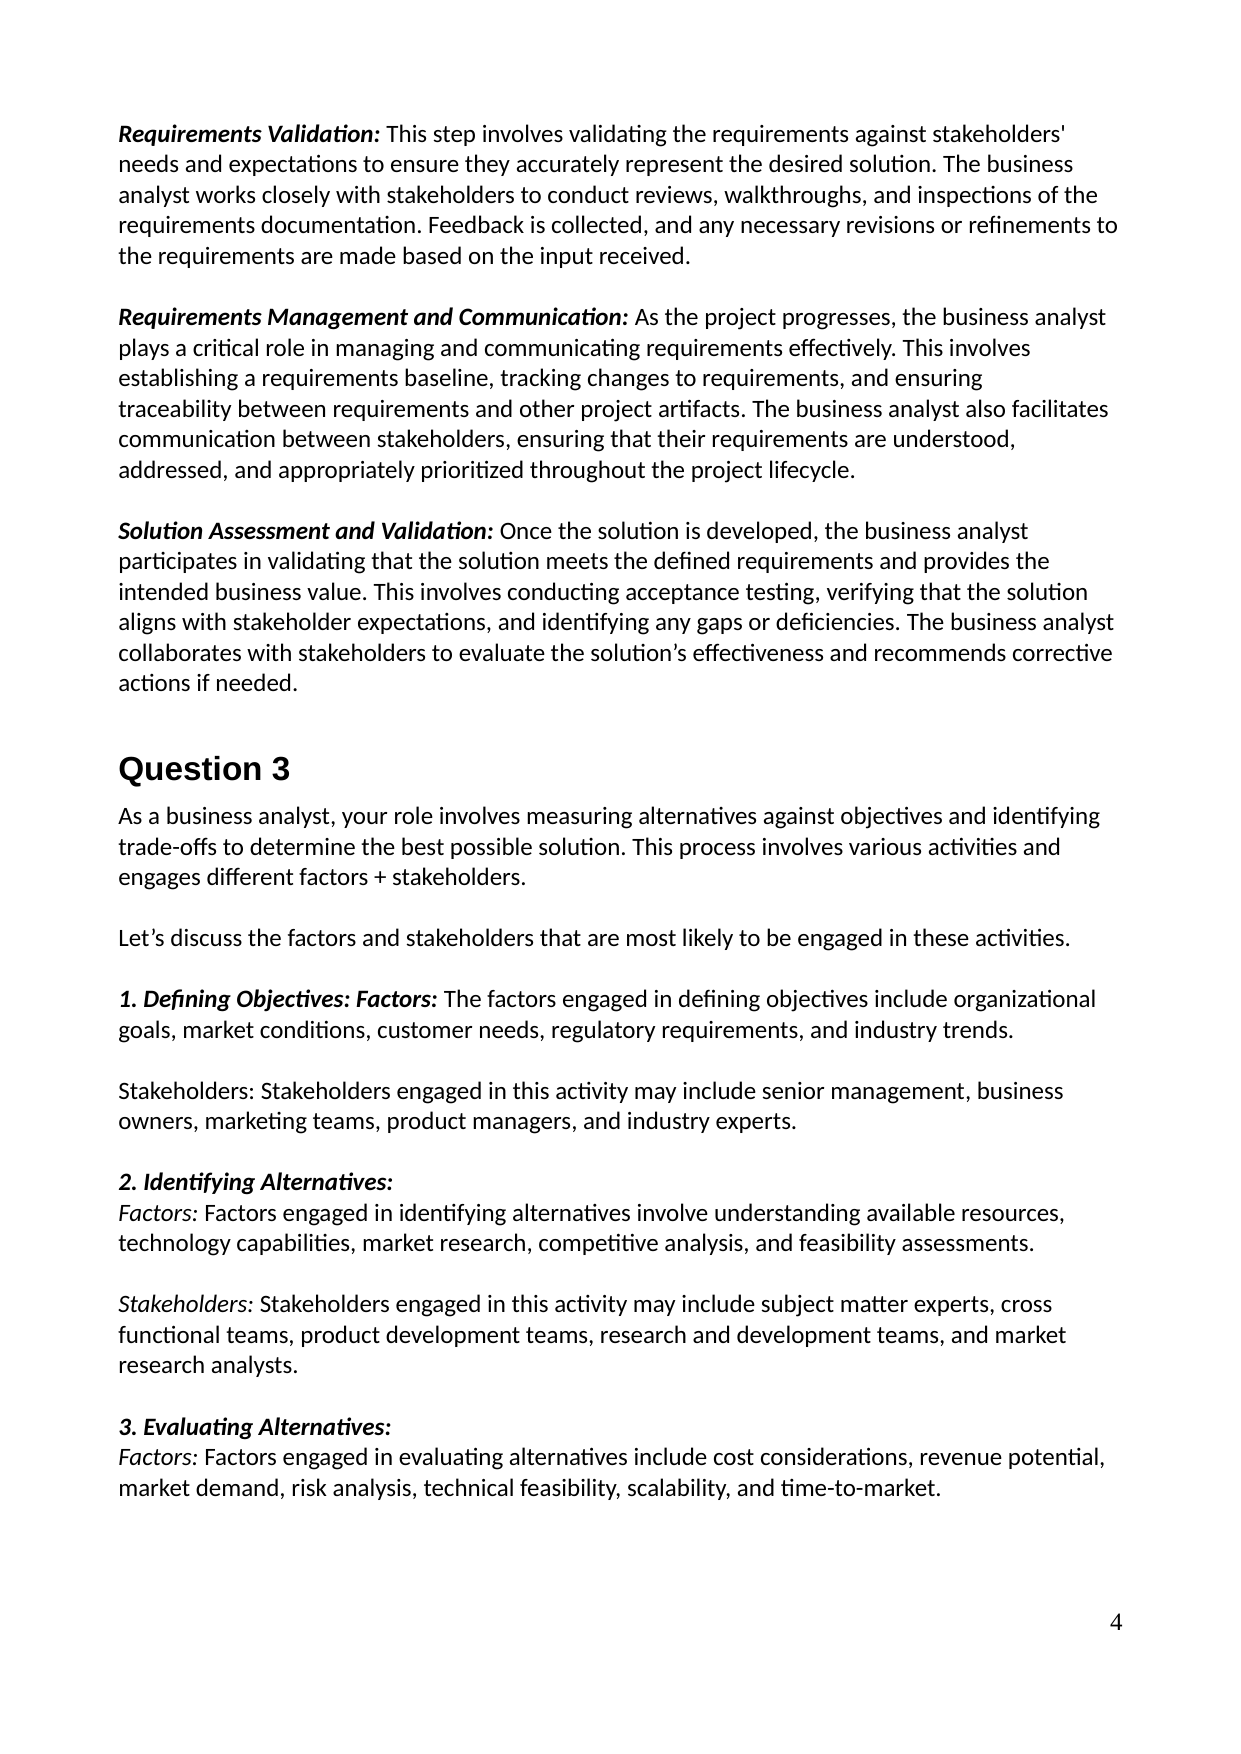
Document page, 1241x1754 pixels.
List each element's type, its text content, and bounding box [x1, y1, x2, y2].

text 2. Identifying Alternatives: [118, 1167, 1122, 1197]
text 3. Evaluating Alternatives: [118, 1411, 1122, 1441]
text Requirements Validation: This step involves validating the requirements against stakeholders' needs and expectations to ensure they accurately represent the desired solution. The business analyst works closely with stakeholders to conduct reviews, walkthroughs, and inspections of the [118, 118, 1122, 210]
text owners, marketing teams, product managers, and industry experts. [118, 1106, 1122, 1136]
text traceability between requirements and other project artifacts. The business analyst also facilitates communication between stakeholders, ensuring that their requirements are understood, addressed, and appropriately prioritized throughout the project lifecycle. [118, 393, 1122, 484]
text Factors: Factors engaged in evaluating alternatives include cost considerations, revenue potential, market demand, risk analysis, technical feasibility, scalability, and time-to-market. [118, 1441, 1122, 1502]
text Stakeholders: Stakeholders engaged in this activity may include subject matter experts, cross functional teams, product development teams, research and development teams, and market research analysts. [118, 1289, 1122, 1380]
text Let’s discuss the factors and stakeholders that are most likely to be engaged in these activities. [118, 922, 1122, 953]
text Solution Assessment and Validation: Once the solution is developed, the business analyst participates in validating that the solution meets the defined requirements and provides the intended business value. This involves conducting acceptance testing, verifying that the solution aligns with stakeholder expectations, and identifying any gaps or deficiencies. The business analyst collaborates with stakeholders to evaluate the solution’s effectiveness and recommends corrective actions if needed. [118, 515, 1122, 698]
text 1. Defining Objectives: Factors: The factors engaged in defining objectives include organizational goals, market conditions, customer needs, regulatory requirements, and industry trends. [118, 983, 1122, 1044]
text Factors: Factors engaged in identifying alternatives involve understanding available resources, technology capabilities, market research, competitive analysis, and feasibility assessments. [118, 1197, 1122, 1258]
text Stakeholders: Stakeholders engaged in this activity may include senior management, business [118, 1075, 1122, 1106]
text Requirements Management and Communication: As the project progresses, the business analyst plays a critical role in managing and communicating requirements effectively. This involves establishing a requirements baseline, tracking changes to requirements, and ensuring [118, 301, 1122, 393]
text requirements documentation. Feedback is collected, and any necessary revisions or refinements to the requirements are made based on the input received. [118, 210, 1122, 271]
subtitle Question 3 [118, 749, 1122, 788]
text As a business analyst, your role involves measuring alternatives against objectives and identifying trade-offs to determine the best possible solution. This process involves various activities and engages different factors + stakeholders. [118, 800, 1122, 892]
